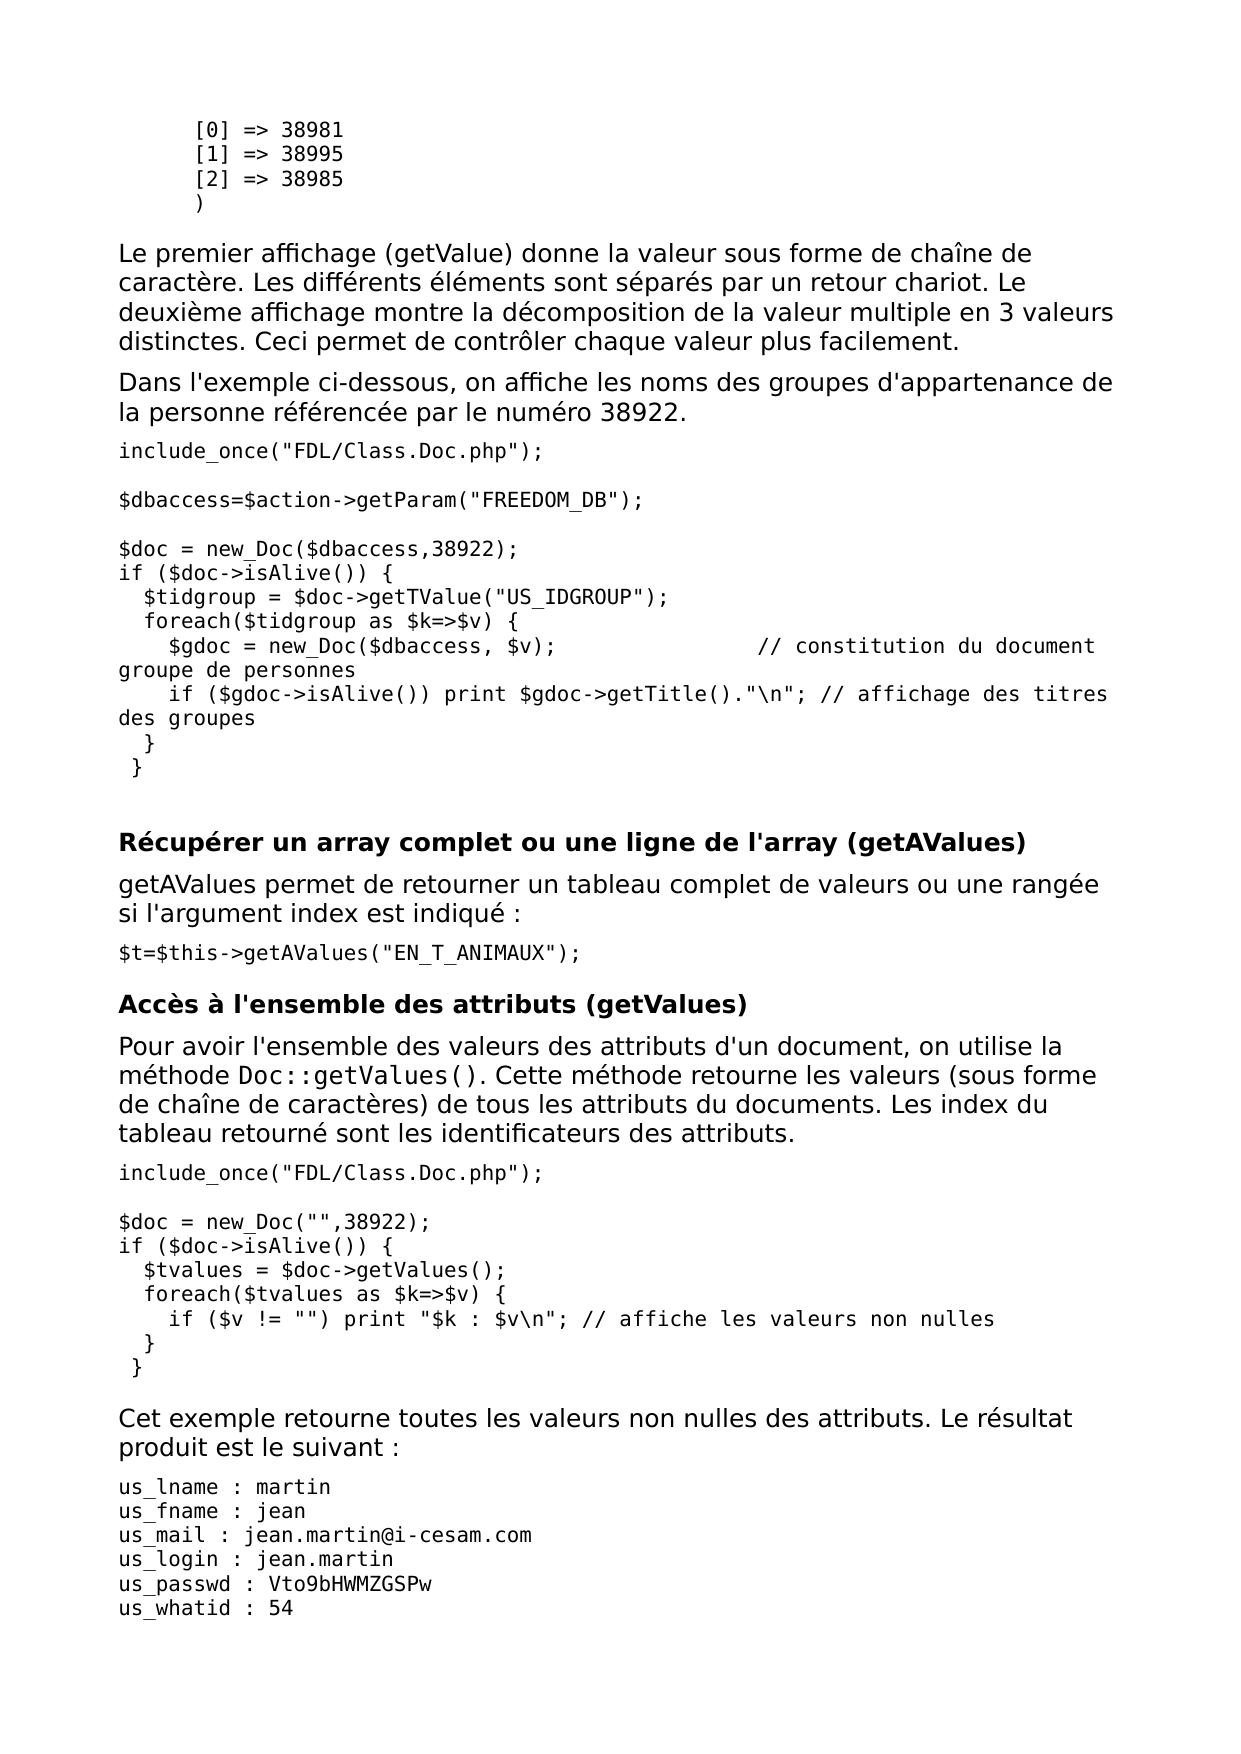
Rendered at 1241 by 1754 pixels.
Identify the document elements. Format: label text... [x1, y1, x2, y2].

text include_once("FDL/Class.Doc.php"); $dbaccess=$action->getParam("FREEDOM_DB"); $doc = new_Doc($dbaccess,38922); if ($doc->isAlive()) { $tidgroup = $doc->getTValue("US_IDGROUP"); foreach($tidgroup as $k=>$v) { $gdoc = new_Doc($dbaccess, $v); // constitution du document groupe de personnes if ($gdoc->isAlive()) print $gdoc->getTitle()."\n"; // affichage des titres des groupes } } [118, 439, 1122, 803]
text us_lname : martin us_fname : jean us_mail : jean.martin@i-cesam.com us_login : jean.martin us_passwd : Vto9bHWMZGSPw us_whatid : 54 [118, 1475, 1122, 1620]
text Le premier affichage (getValue) donne la valeur sous forme de chaîne de caractère. Les différents éléments sont séparés par un retour chariot. Le deuxième affichage montre la décomposition de la valeur multiple en 3 valeurs distinctes. Ceci permet de contrôler chaque valeur plus facilement. [118, 239, 1122, 356]
text Cet exemple retourne toutes les valeurs non nulles des attributs. Le résultat produit est le suivant : [118, 1404, 1122, 1462]
text Dans l'exemple ci-dessous, on affiche les noms des groupes d'appartenance de la personne référencée par le numéro 38922. [118, 369, 1122, 427]
subtitle Récupérer un array complet ou une ligne de l'array (getAValues) [118, 828, 1122, 858]
subtitle Accès à l'ensemble des attributs (getValues) [118, 990, 1122, 1019]
text [0] => 38981 [1] => 38995 [2] => 38985 ) [118, 118, 1122, 239]
text $t=$this->getAValues("EN_T_ANIMAUX"); [118, 941, 1122, 965]
text include_once("FDL/Class.Doc.php"); $doc = new_Doc("",38922); if ($doc->isAlive()) { $tvalues = $doc->getValues(); foreach($tvalues as $k=>$v) { if ($v != "") print "$k : $v\n"; // affiche les valeurs non nulles } } [118, 1161, 1122, 1404]
text Pour avoir l'ensemble des valeurs des attributs d'un document, on utilise la méthode Doc::getValues(). Cette méthode retourne les valeurs (sous forme de chaîne de caractères) de tous les attributs du documents. Les index du tableau retourné sont les identificateurs des attributs. [118, 1032, 1122, 1149]
text getAValues permet de retourner un tableau complet de valeurs ou une rangée si l'argument index est indiqué : [118, 870, 1122, 928]
